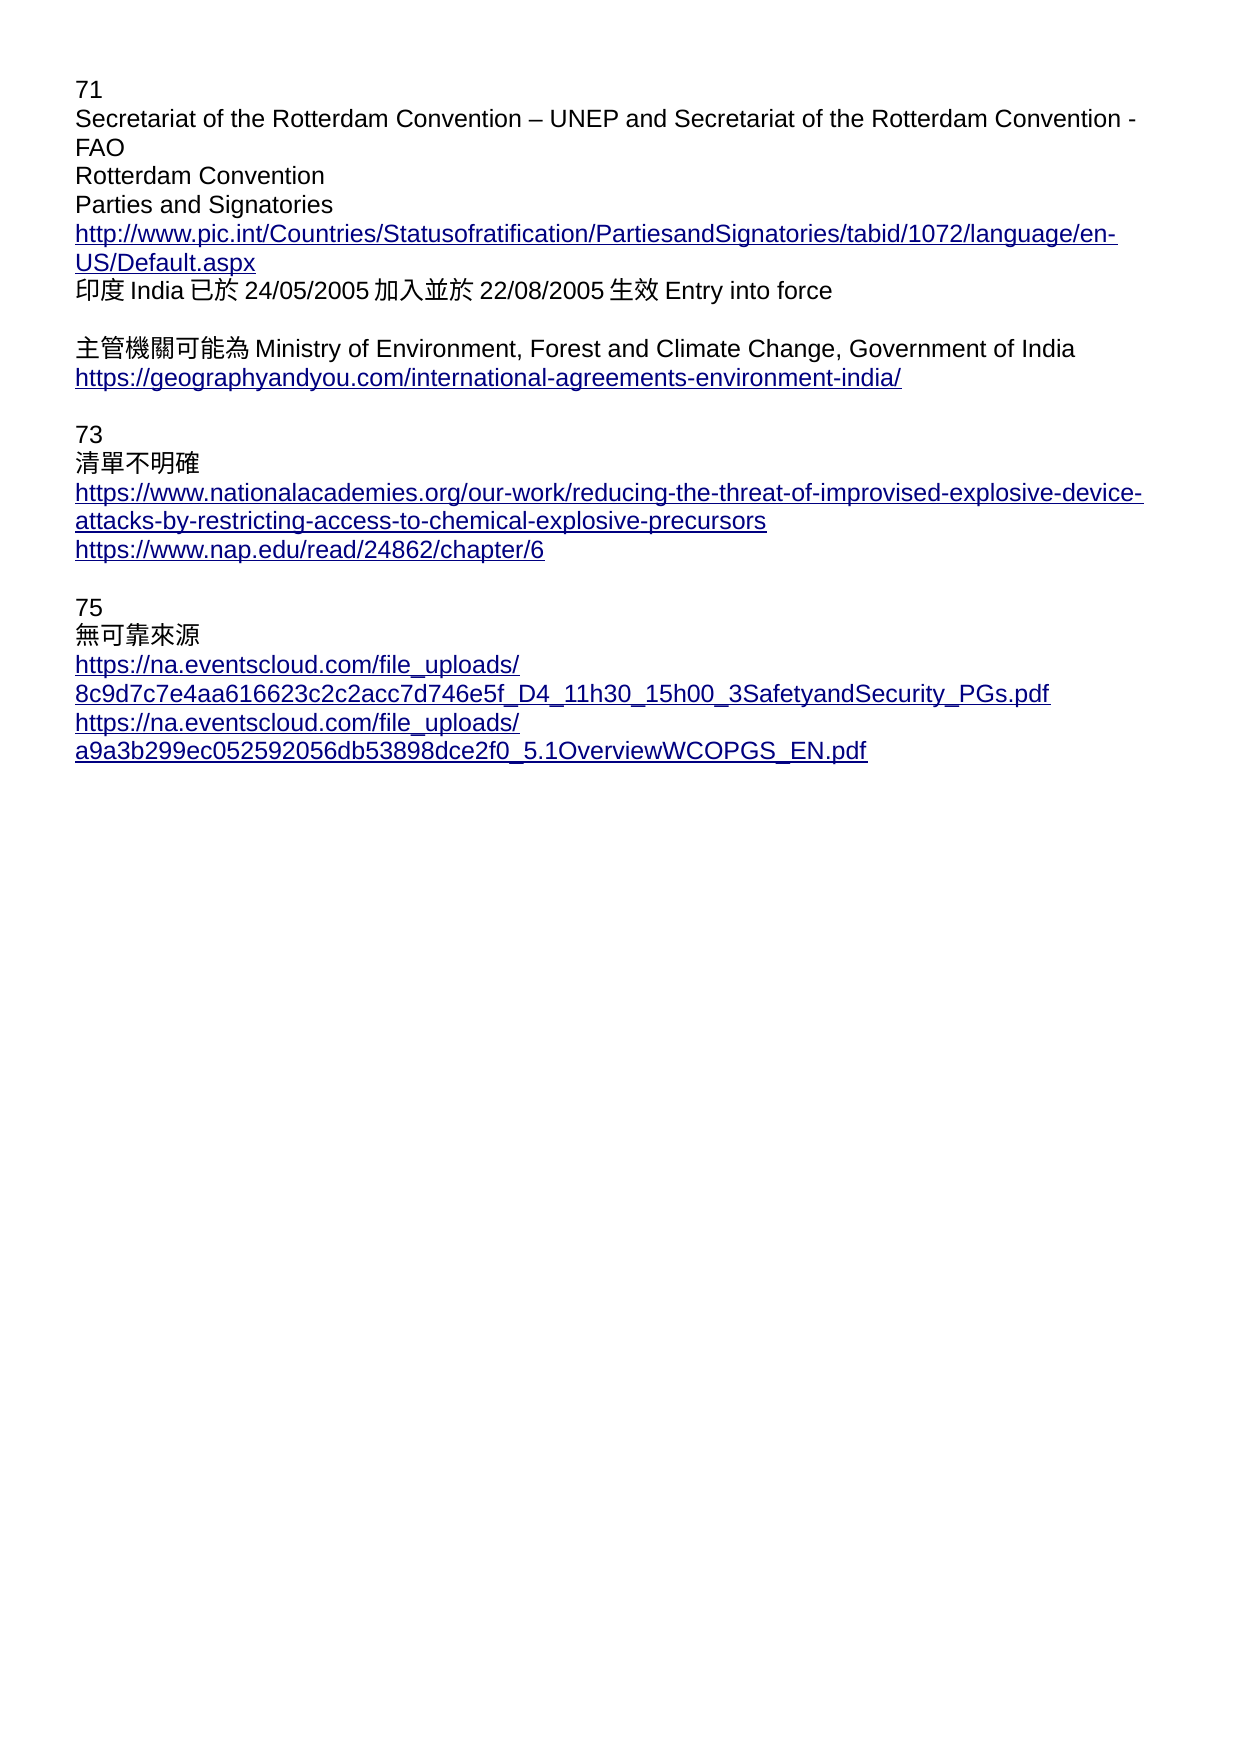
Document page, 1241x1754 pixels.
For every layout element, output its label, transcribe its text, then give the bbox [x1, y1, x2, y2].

text 清單不明確 [75, 449, 1165, 477]
text 印度India已於24/05/2005加入並於22/08/2005生效Entry into force [75, 276, 1165, 305]
text 主管機關可能為Ministry of Environment, Forest and Climate Change, Government of India [75, 334, 1165, 362]
text 73 [75, 420, 1165, 449]
text https://na.eventscloud.com/file_uploads/8c9d7c7e4aa616623c2c2acc7d746e5f_D4_11h30_15h00_3SafetyandSecurity_PGs.pdf [75, 650, 1165, 707]
text 71 [75, 75, 1165, 104]
text 無可靠來源 [75, 621, 1165, 650]
text Rotterdam Convention [75, 161, 1165, 190]
text Parties and Signatories [75, 190, 1165, 219]
text https://na.eventscloud.com/file_uploads/a9a3b299ec052592056db53898dce2f0_5.1OverviewWCOPGS_EN.pdf [75, 707, 1165, 765]
text http://www.pic.int/Countries/Statusofratification/PartiesandSignatories/tabid/1072/language/en-US/Default.aspx [75, 219, 1165, 276]
text Secretariat of the Rotterdam Convention – UNEP and Secretariat of the Rotterdam Convention - FAO [75, 104, 1165, 161]
text https://www.nap.edu/read/24862/chapter/6 [75, 535, 1165, 564]
text https://www.nationalacademies.org/our-work/reducing-the-threat-of-improvised-explosive-device-attacks-by-restricting-access-to-chemical-explosive-precursors [75, 477, 1165, 535]
text 75 [75, 592, 1165, 621]
text https://geographyandyou.com/international-agreements-environment-india/ [75, 362, 1165, 391]
